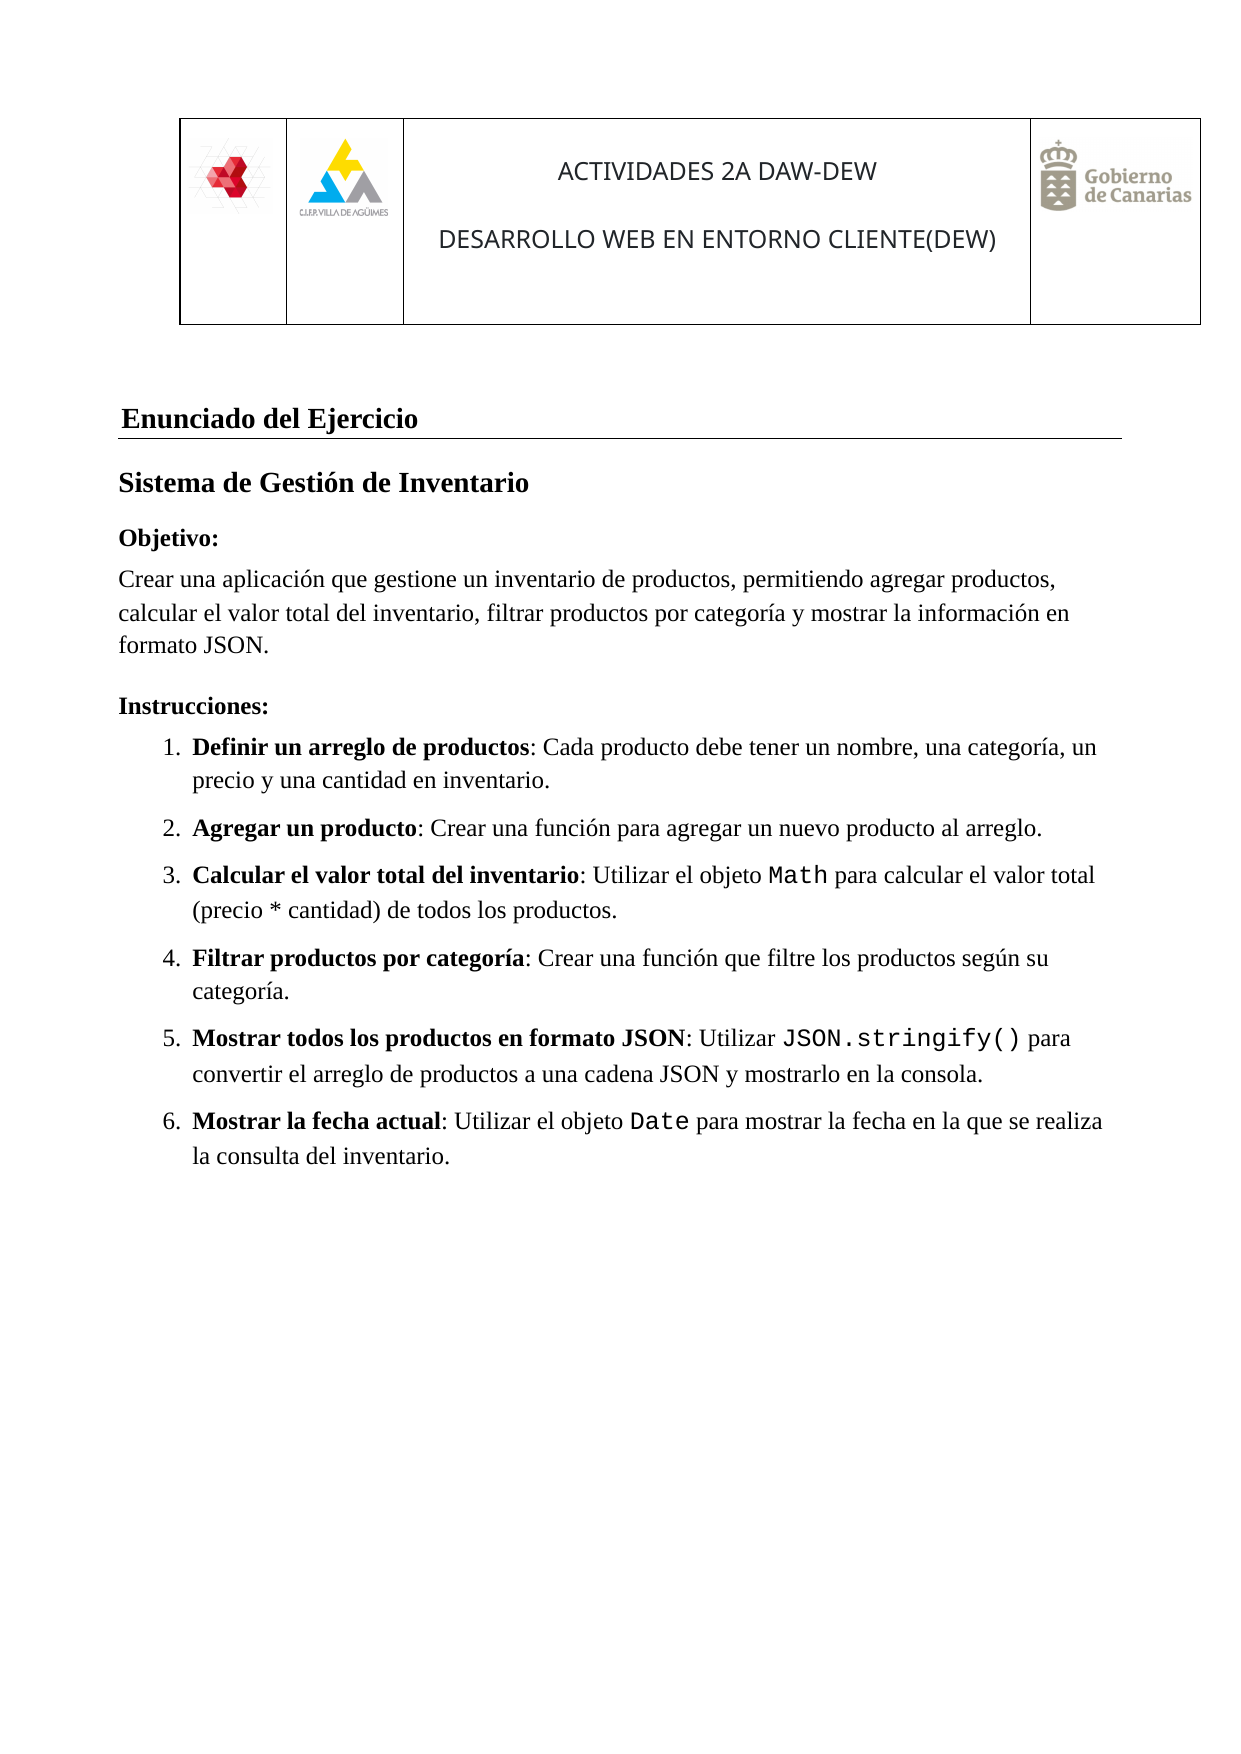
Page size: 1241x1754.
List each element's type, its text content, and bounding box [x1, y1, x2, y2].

list Calcular el valor total del inventario: Utilizar el objeto Math para calcular el valor total (precio * cantidad) de todos los productos. [162, 860, 1122, 924]
list Definir un arreglo de productos: Cada producto debe tener un nombre, una categoría, un precio y una cantidad en inventario. [162, 732, 1122, 794]
subtitle Sistema de Gestión de Inventario [118, 465, 1122, 498]
picture [187, 138, 273, 214]
picture [1037, 137, 1193, 212]
list Mostrar la fecha actual: Utilizar el objeto Date para mostrar la fecha en la que se realiza la consulta del inventario. [162, 1106, 1122, 1170]
subtitle Enunciado del Ejercicio [118, 398, 1122, 438]
text Crear una aplicación que gestione un inventario de productos, permitiendo agregar productos, calcular el valor total del inventario, filtrar productos por categoría y mostrar la información en formato JSON. [118, 564, 1122, 659]
subtitle Instrucciones: [118, 691, 1122, 719]
picture [299, 138, 389, 217]
list Mostrar todos los productos en formato JSON: Utilizar JSON.stringify() para convertir el arreglo de productos a una cadena JSON y mostrarlo en la consola. [162, 1023, 1122, 1087]
subtitle Objetivo: [118, 523, 1122, 552]
list Agregar un producto: Crear una función para agregar un nuevo producto al arreglo. [162, 813, 1122, 841]
list Filtrar productos por categoría: Crear una función que filtre los productos según su categoría. [162, 943, 1122, 1005]
